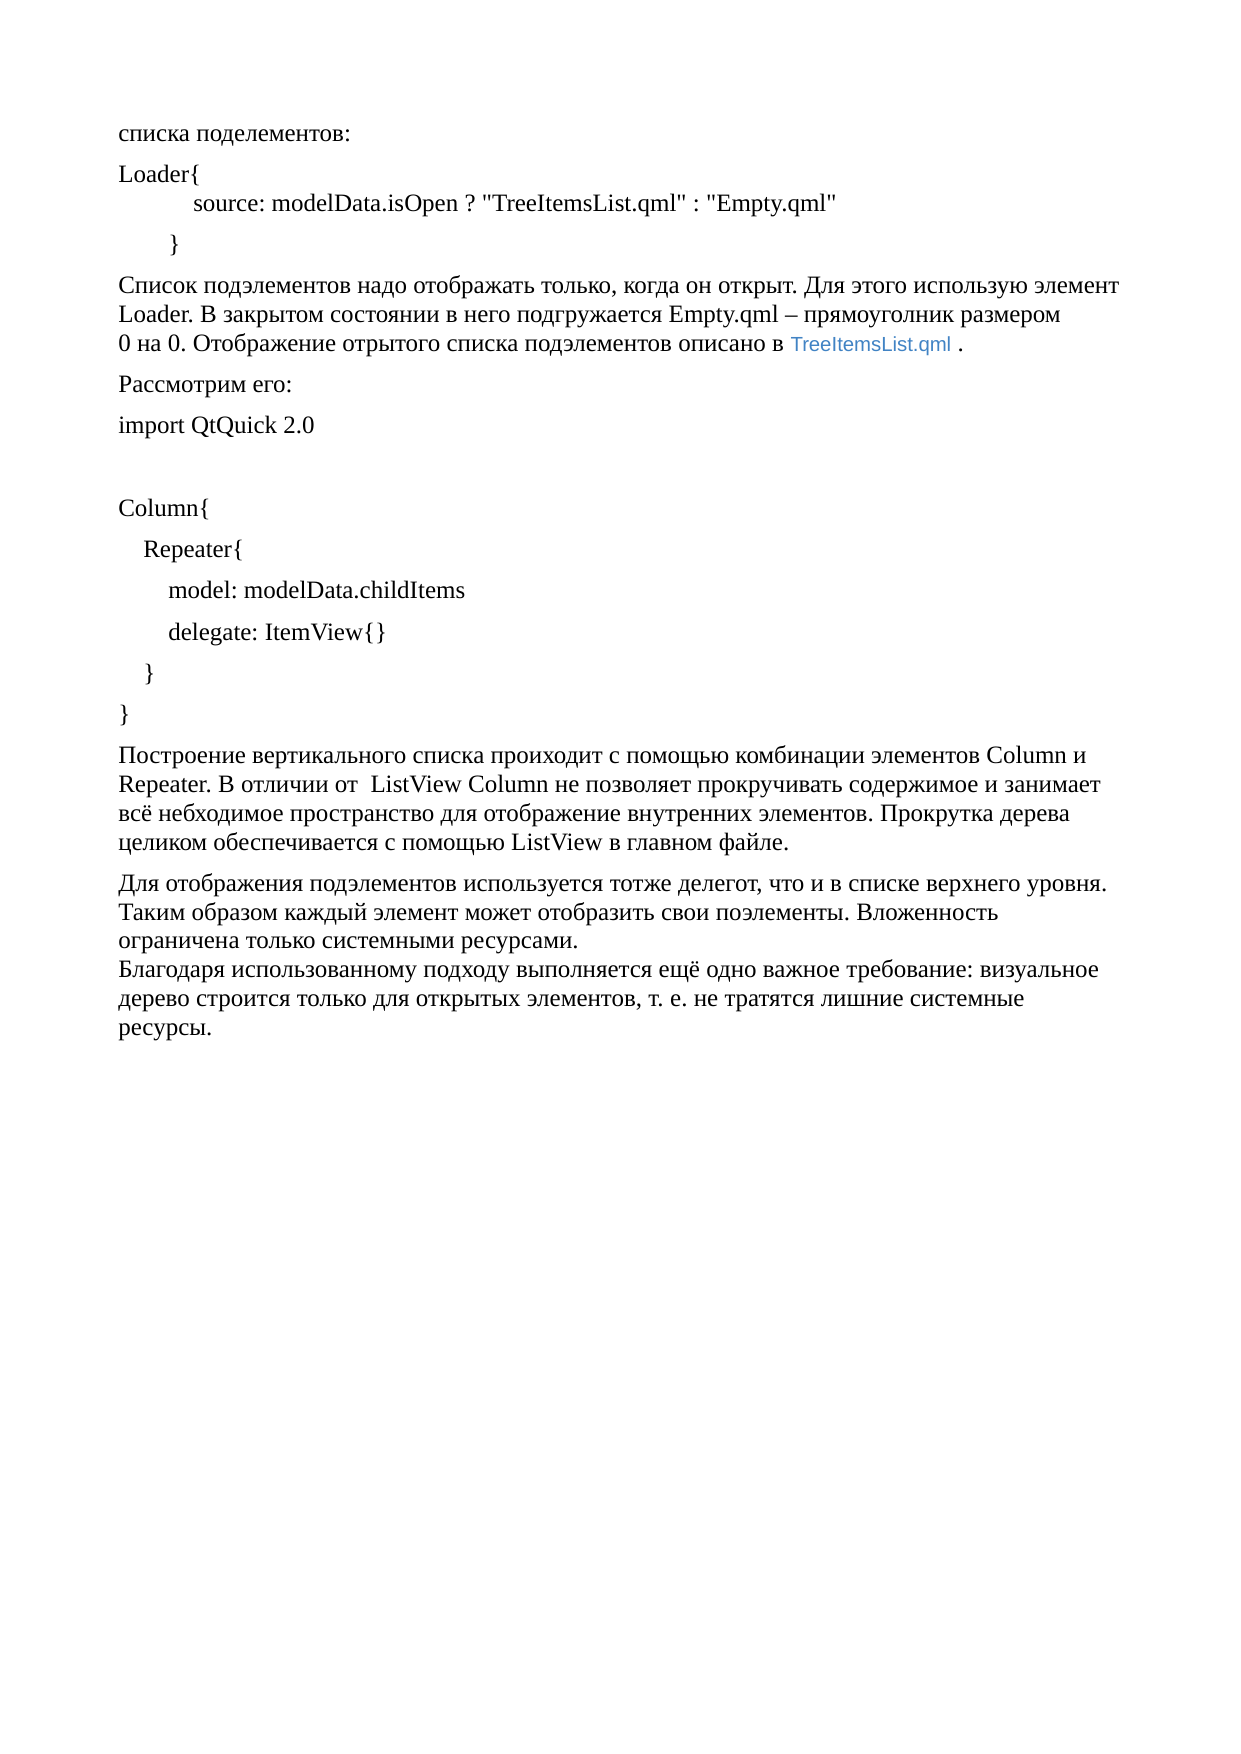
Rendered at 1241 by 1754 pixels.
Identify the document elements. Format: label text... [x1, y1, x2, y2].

text } [118, 229, 1122, 258]
text delegate: ItemView{} [118, 617, 1122, 646]
text Для отображения подэлементов используется тотже делегот, что и в списке верхнего уровня. Таким образом каждый элемент может отобразить свои поэлементы. Вложенность ограничена только системными ресурсами. Благодаря использованному подходу выполняется ещё одно важное требование: визуальное дерево строится только для открытых элементов, т. е. не тратятся лишние системные ресурсы. [118, 868, 1122, 1041]
text import QtQuick 2.0 [118, 411, 1122, 439]
text } [118, 658, 1122, 687]
text Loader{ [118, 159, 1122, 188]
text } [118, 699, 1122, 728]
text model: modelData.childItems [118, 576, 1122, 604]
text Рассмотрим его: [118, 369, 1122, 398]
text source: modelData.isOpen ? "TreeItemsList.qml" : "Empty.qml" [118, 188, 1122, 217]
text Построение вертикального списка проиходит с помощью комбинации элементов Column и Repeater. В отличии от ListView Column не позволяет прокручивать содержимое и занимает всё небходимое пространство для отображение внутренних элементов. Прокрутка дерева целиком обеспечивается с помощью ListView в главном файле. [118, 741, 1122, 856]
text Список подэлементов надо отображать только, когда он открыт. Для этого использую элемент Loader. В закрытом состоянии в него подгружается Empty.qml – прямоуголник размером 0 на 0. Отображение отрытого списка подэлементов описано в TreeItemsList.qml . [118, 271, 1122, 357]
text Column{ [118, 493, 1122, 522]
text Repeater{ [118, 534, 1122, 563]
text списка поделементов: [118, 118, 1122, 147]
